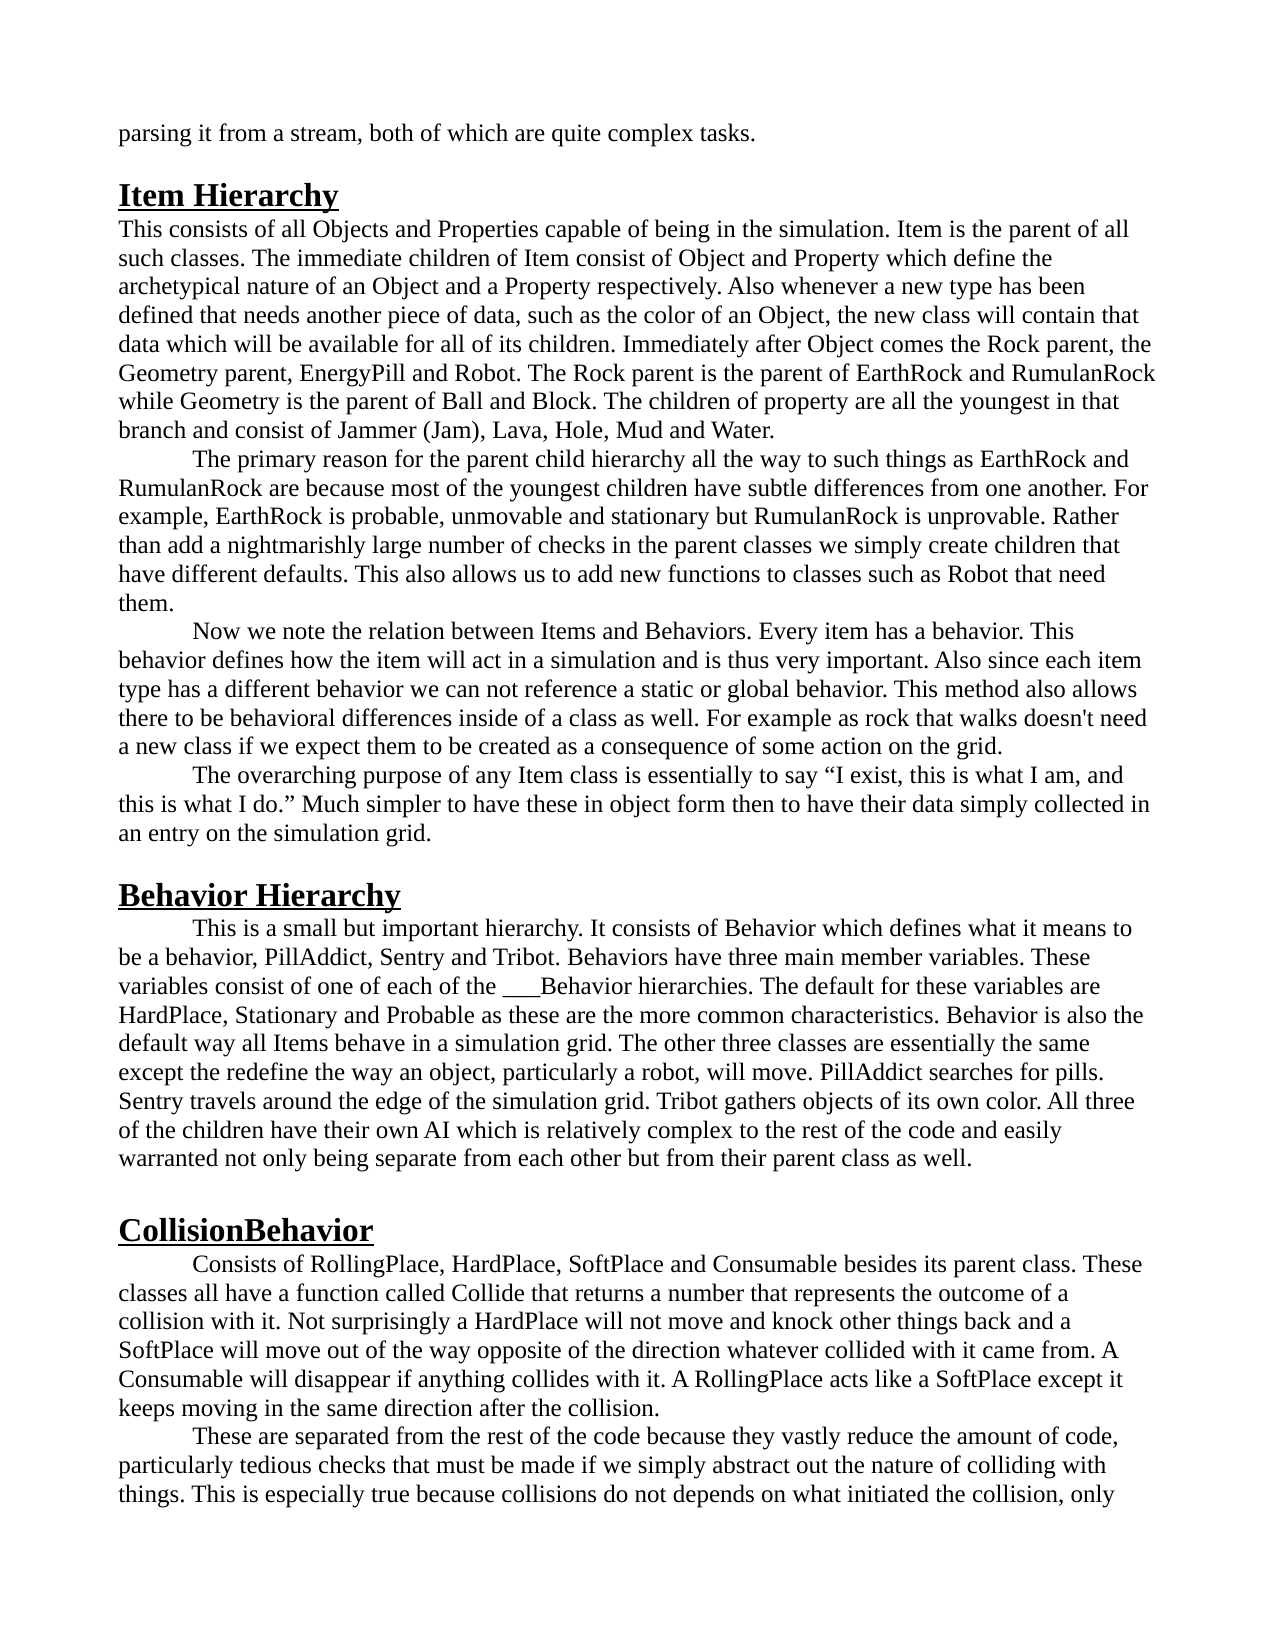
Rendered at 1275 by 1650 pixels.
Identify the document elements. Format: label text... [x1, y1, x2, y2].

text The overarching purpose of any Item class is essentially to say “I exist, this is what I am, and this is what I do.” Much simpler to have these in object form then to have their data simply collected in an entry on the simulation grid. [118, 760, 1157, 846]
text CollisionBehavior [118, 1211, 1157, 1249]
text Now we note the relation between Items and Behaviors. Every item has a behavior. This behavior defines how the item will act in a simulation and is thus very important. Also since each item type has a different behavior we can not reference a static or global behavior. This method also allows there to be behavioral differences inside of a class as well. For example as rock that walks doesn't need a new class if we expect them to be created as a consequence of some action on the grid. [118, 616, 1157, 760]
text parsing it from a stream, both of which are quite complex tasks. [118, 118, 1157, 147]
text This consists of all Objects and Properties capable of being in the simulation. Item is the parent of all such classes. The immediate children of Item consist of Object and Property which define the archetypical nature of an Object and a Property respectively. Also whenever a new type has been defined that needs another piece of data, such as the color of an Object, the new class will contain that data which will be available for all of its children. Immediately after Object comes the Rock parent, the Geometry parent, EnergyPill and Robot. The Rock parent is the parent of EarthRock and RumulanRock while Geometry is the parent of Ball and Block. The children of property are all the youngest in that branch and consist of Jammer (Jam), Lava, Hole, Mud and Water. [118, 214, 1157, 444]
text Behavior Hierarchy [118, 875, 1157, 913]
text This is a small but important hierarchy. It consists of Behavior which defines what it means to be a behavior, PillAddict, Sentry and Tribot. Behaviors have three main member variables. These variables consist of one of each of the ___Behavior hierarchies. The default for these variables are HardPlace, Stationary and Probable as these are the more common characteristics. Behavior is also the default way all Items behave in a simulation grid. The other three classes are essentially the same except the redefine the way an object, particularly a robot, will move. PillAddict searches for pills. Sentry travels around the edge of the simulation grid. Tribot gathers objects of its own color. All three of the children have their own AI which is relatively complex to the rest of the code and easily warranted not only being separate from each other but from their parent class as well. [118, 913, 1157, 1172]
text These are separated from the rest of the code because they vastly reduce the amount of code, particularly tedious checks that must be made if we simply abstract out the nature of colliding with things. This is especially true because collisions do not depends on what initiated the collision, only [118, 1421, 1157, 1508]
text Consists of RollingPlace, HardPlace, SoftPlace and Consumable besides its parent class. These classes all have a function called Collide that returns a number that represents the outcome of a collision with it. Not surprisingly a HardPlace will not move and knock other things back and a SoftPlace will move out of the way opposite of the direction whatever collided with it came from. A Consumable will disappear if anything collides with it. A RollingPlace acts like a SoftPlace except it keeps moving in the same direction after the collision. [118, 1249, 1157, 1421]
text Item Hierarchy [118, 176, 1157, 214]
text The primary reason for the parent child hierarchy all the way to such things as EarthRock and RumulanRock are because most of the youngest children have subtle differences from one another. For example, EarthRock is probable, unmovable and stationary but RumulanRock is unprovable. Rather than add a nightmarishly large number of checks in the parent classes we simply create children that have different defaults. This also allows us to add new functions to classes such as Robot that need them. [118, 444, 1157, 616]
